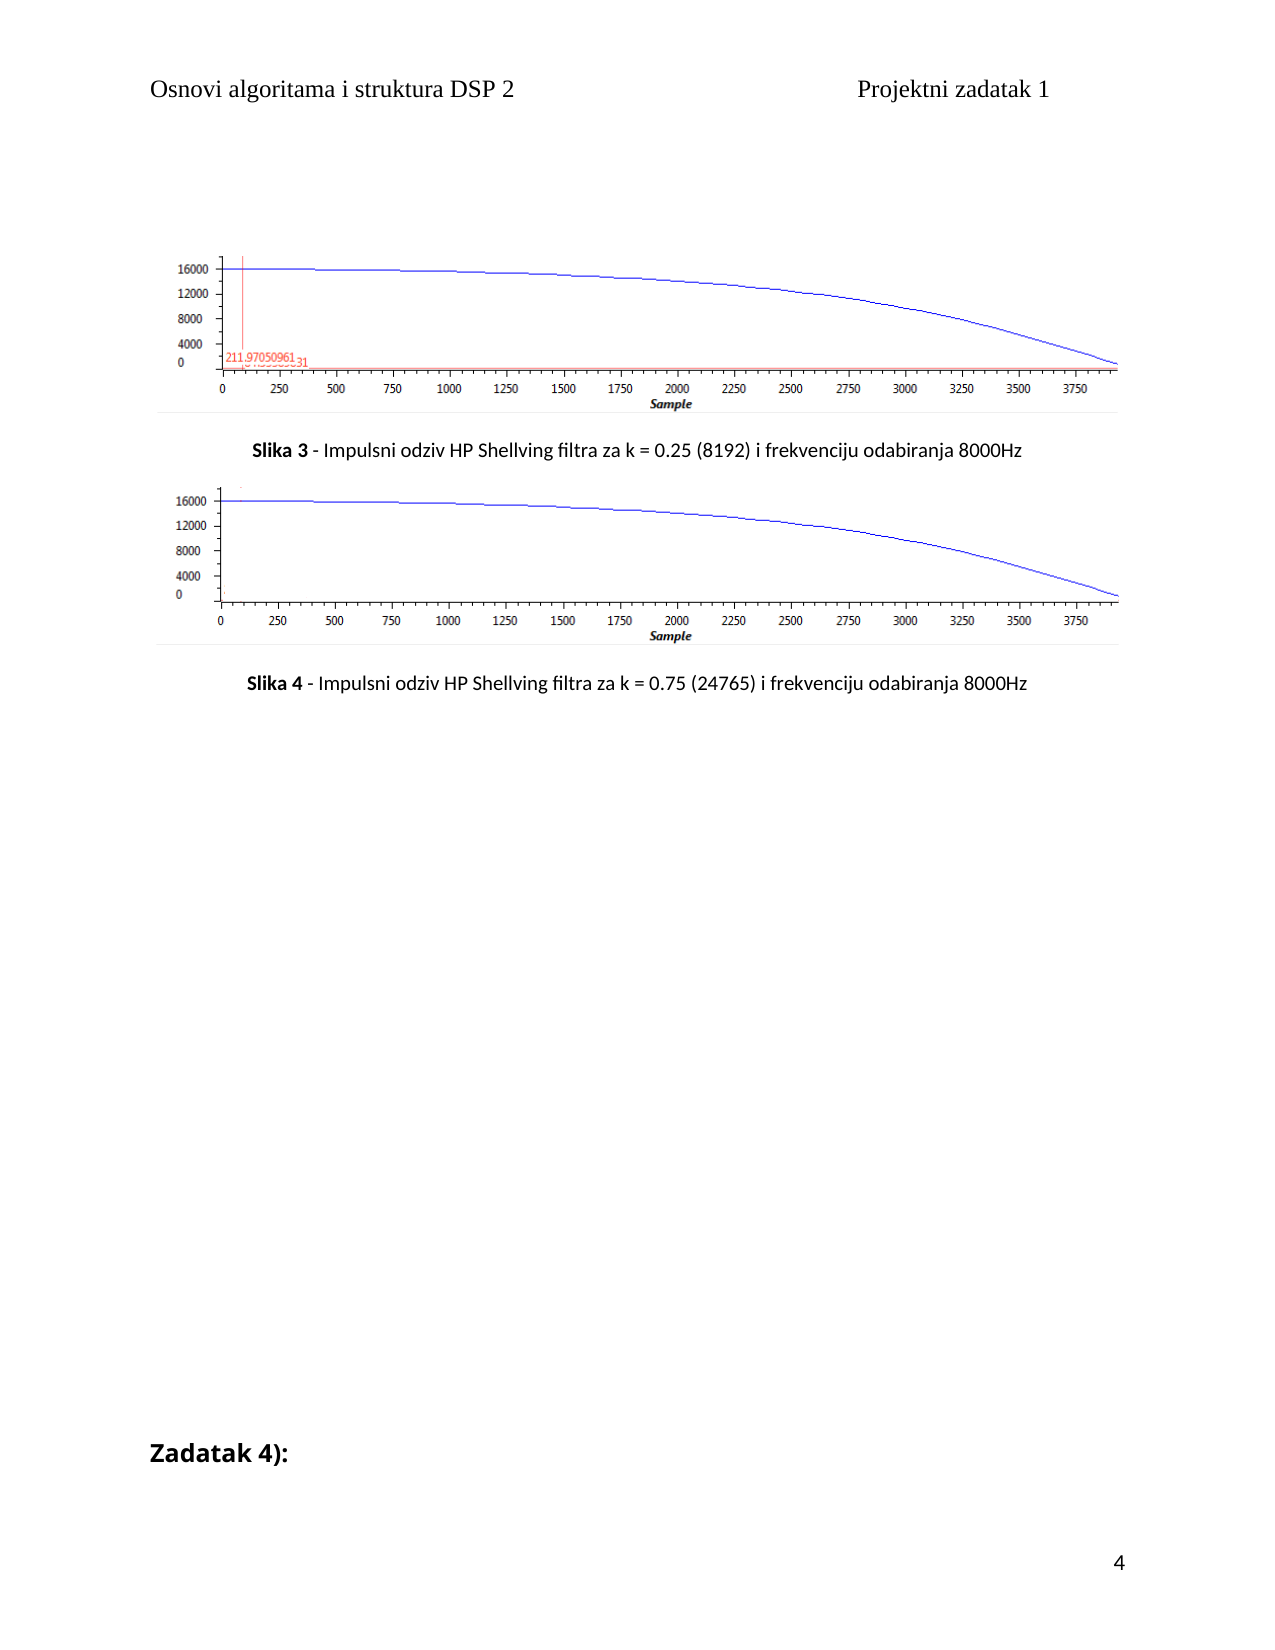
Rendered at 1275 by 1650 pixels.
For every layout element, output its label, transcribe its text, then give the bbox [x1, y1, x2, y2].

picture [157, 256, 1118, 413]
text Slika 4 - Impulsni odziv HP Shellving filtra za k = 0.75 (24765) i frekvenciju odabiranja 8000Hz [150, 670, 1125, 695]
subtitle Zadatak 4): [150, 1435, 1125, 1469]
text Slika 3 - Impulsni odziv HP Shellving filtra za k = 0.25 (8192) i frekvenciju odabiranja 8000Hz [150, 437, 1125, 463]
picture [156, 487, 1119, 645]
